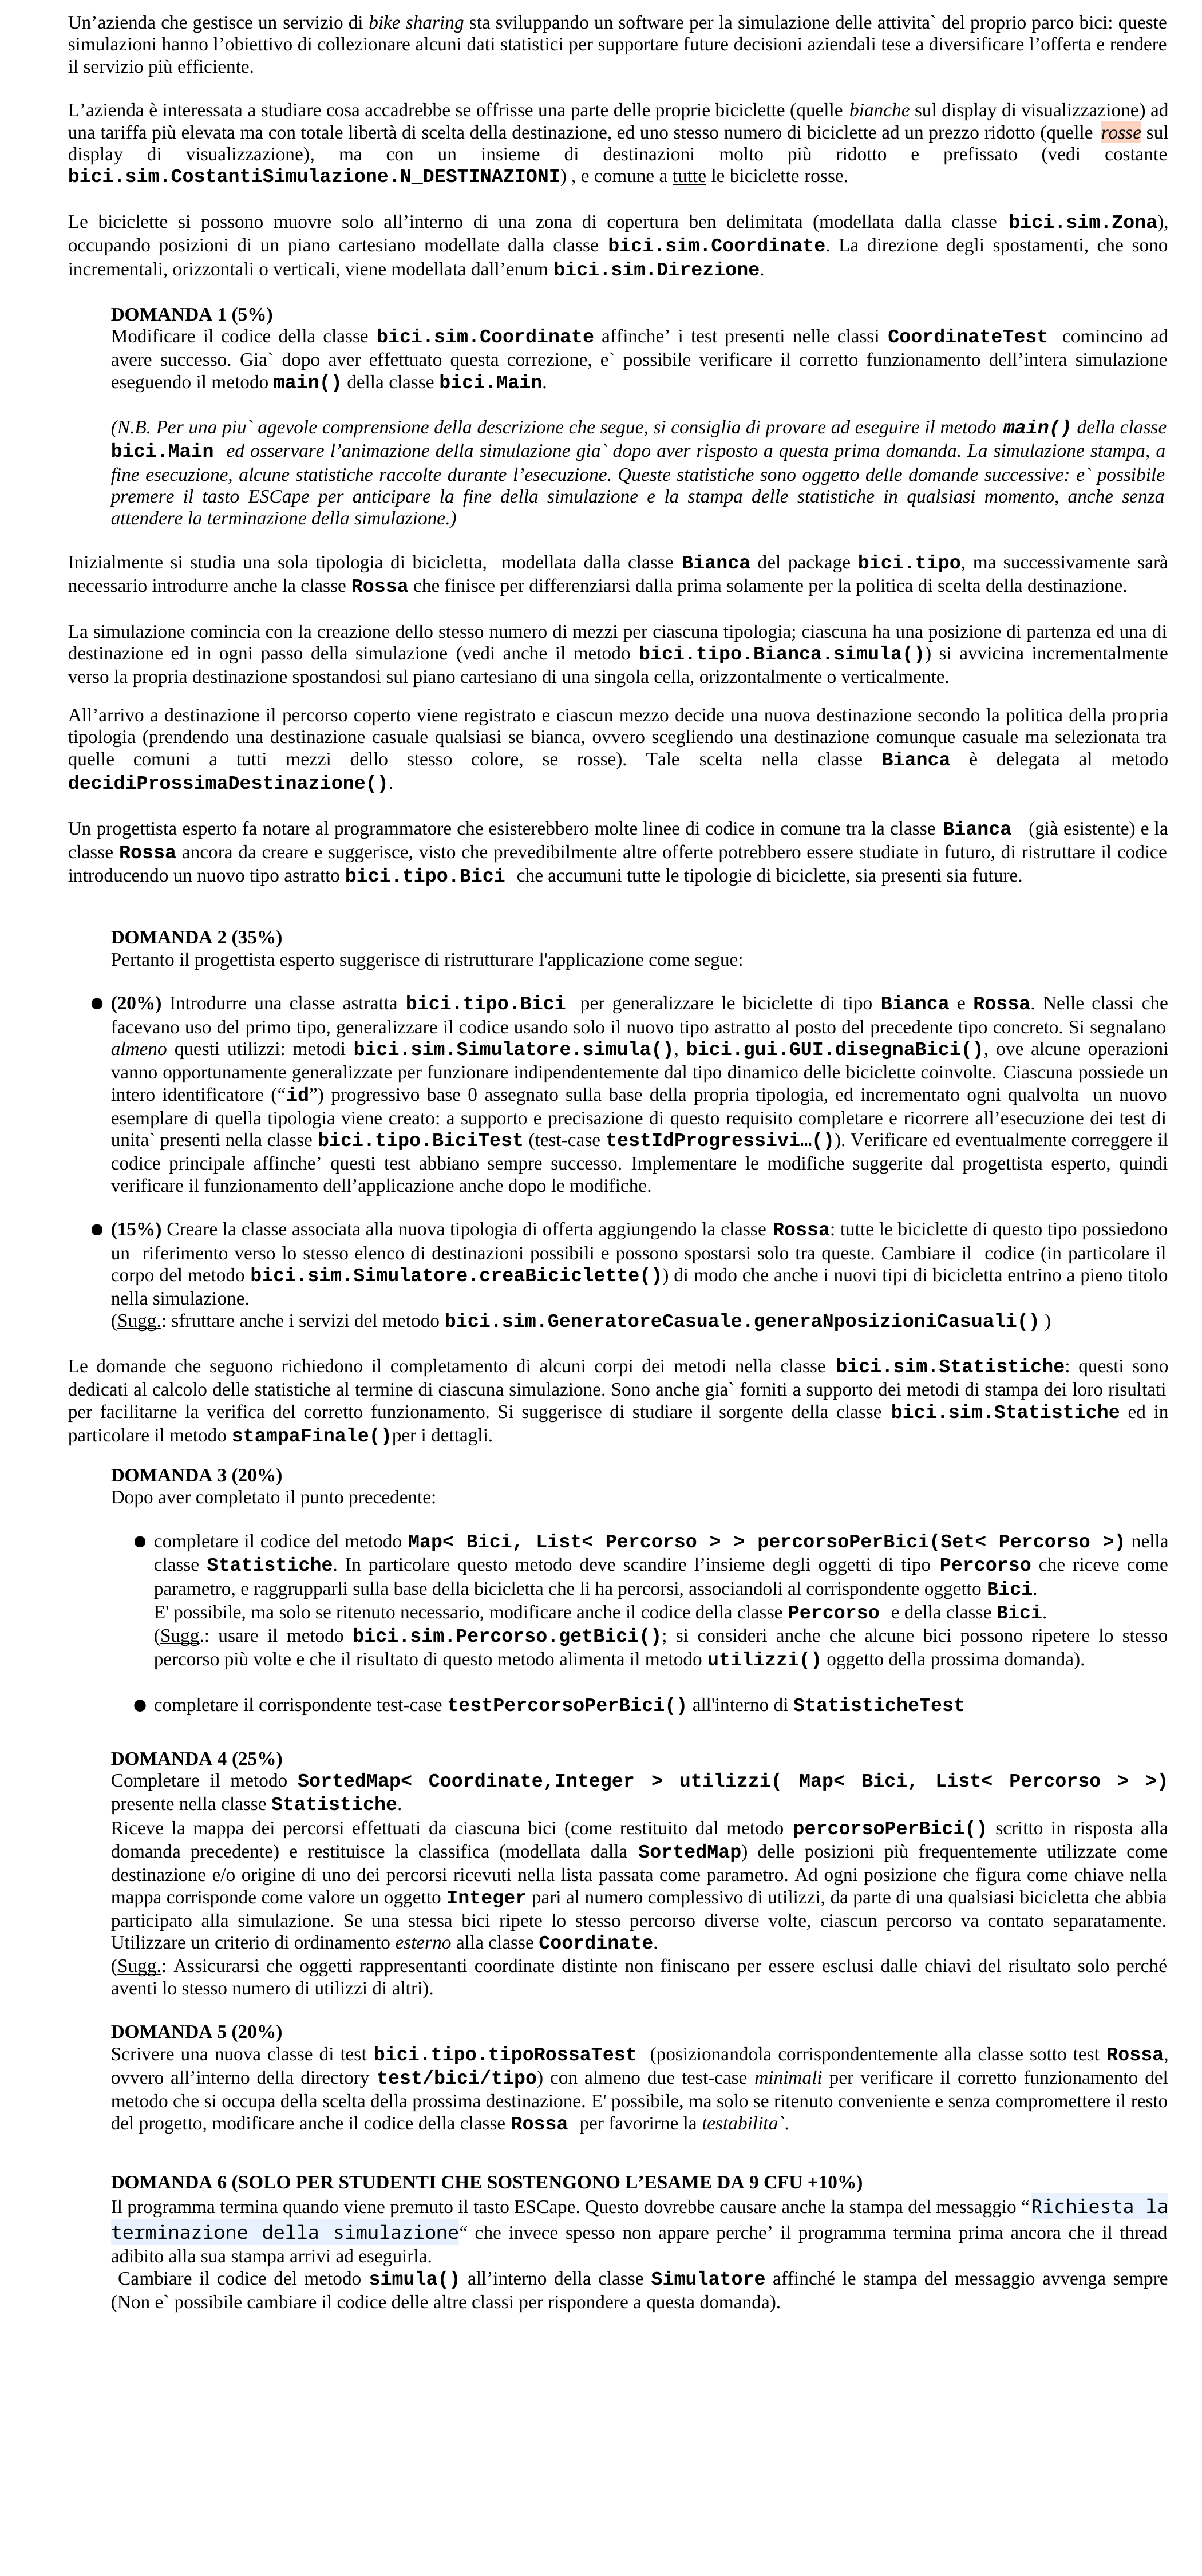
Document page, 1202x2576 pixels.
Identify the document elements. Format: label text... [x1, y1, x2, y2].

text Pertanto il progettista esperto suggerisce di ristrutturare l'applicazione come segue: [110, 948, 1168, 970]
text Modificare il codice della classe bici.sim.Coordinate affinche’ i test presenti nelle classi CoordinateTest comincino ad avere successo. Gia` dopo aver effettuato questa correzione, e` possibile verificare il corretto funzionamento dell’intera simulazione eseguendo il metodo main() della classe bici.Main. [110, 325, 1168, 394]
list (Sugg.: sfruttare anche i servizi del metodo bici.sim.GeneratoreCasuale.generaNposizioniCasuali() ) [89, 1309, 1168, 1333]
text L’azienda è interessata a studiare cosa accadrebbe se offrisse una parte delle proprie biciclette (quelle bianche sul display di visualizzazione) ad una tariffa più elevata ma con totale libertà di scelta della destinazione, ed uno stesso numero di biciclette ad un prezzo ridotto (quelle rosse sul display di visualizzazione), ma con un insieme di destinazioni molto più ridotto e prefissato (vedi costante bici.sim.CostantiSimulazione.N_DESTINAZIONI) , e comune a tutte le biciclette rosse. [68, 99, 1168, 188]
text Le biciclette si possono muovre solo all’interno di una zona di copertura ben delimitata (modellata dalla classe bici.sim.Zona), occupando posizioni di un piano cartesiano modellate dalla classe bici.sim.Coordinate. La direzione degli spostamenti, che sono incrementali, orizzontali o verticali, viene modellata dall’enum bici.sim.Direzione. [68, 210, 1168, 281]
text Cambiare il codice del metodo simula() all’interno della classe Simulatore affinché le stampa del messaggio avvenga sempre (Non e` possibile cambiare il codice delle altre classi per rispondere a questa domanda). [110, 2267, 1168, 2312]
text La simulazione comincia con la creazione dello stesso numero di mezzi per ciascuna tipologia; ciascuna ha una posizione di partenza ed una di destinazione ed in ogni passo della simulazione (vedi anche il metodo bici.tipo.Bianca.simula()) si avvicina incrementalmente verso la propria destinazione spostandosi sul piano cartesiano di una singola cella, orizzontalmente o verticalmente. [68, 620, 1168, 688]
text Inizialmente si studia una sola tipologia di bicicletta, modellata dalla classe Bianca del package bici.tipo, ma successivamente sarà necessario introdurre anche la classe Rossa che finisce per differenziarsi dalla prima solamente per la politica di scelta della destinazione. [68, 551, 1168, 598]
text (Sugg.: Assicurarsi che oggetti rappresentanti coordinate distinte non finiscano per essere esclusi dalle chiavi del risultato solo perché aventi lo stesso numero di utilizzi di altri). [110, 1954, 1168, 1998]
text Dopo aver completato il punto precedente: [110, 1486, 1168, 1508]
list completare il codice del metodo Map< Bici, List< Percorso > > percorsoPerBici(Set< Percorso >) nella classe Statistiche. In particolare questo metodo deve scandire l’insieme degli oggetti di tipo Percorso che riceve come parametro, e raggrupparli sulla base della bicicletta che li ha percorsi, associandoli al corrispondente oggetto Bici. [132, 1530, 1168, 1601]
text Un’azienda che gestisce un servizio di bike sharing sta sviluppando un software per la simulazione delle attivita` del proprio parco bici: queste simulazioni hanno l’obiettivo di collezionare alcuni dati statistici per supportare future decisioni aziendali tese a diversificare l’offerta e rendere il servizio più efficiente. [68, 11, 1168, 77]
text Riceve la mappa dei percorsi effettuati da ciascuna bici (come restituito dal metodo percorsoPerBici() scritto in risposta alla domanda precedente) e restituisce la classifica (modellata dalla SortedMap) delle posizioni più frequentemente utilizzate come destinazione e/o origine di uno dei percorsi ricevuti nella lista passata come parametro. Ad ogni posizione che figura come chiave nella mappa corrisponde come valore un oggetto Integer pari al numero complessivo di utilizzi, da parte di una qualsiasi bicicletta che abbia participato alla simulazione. Se una stessa bici ripete lo stesso percorso diverse volte, ciascun percorso va contato separatamente. Utilizzare un criterio di ordinamento esterno alla classe Coordinate. [110, 1816, 1168, 1954]
text DOMANDA 4 (25%) [110, 1747, 1168, 1769]
text DOMANDA 3 (20%) [110, 1464, 1168, 1486]
text All’arrivo a destinazione il percorso coperto viene registrato e ciascun mezzo decide una nuova destinazione secondo la politica della propria tipologia (prendendo una destinazione casuale qualsiasi se bianca, ovvero scegliendo una destinazione comunque casuale ma selezionata tra quelle comuni a tutti mezzi dello stesso colore, se rosse). Tale scelta nella classe Bianca è delegata al metodo decidiProssimaDestinazione(). [68, 704, 1168, 795]
text (N.B. Per una piu` agevole comprensione della descrizione che segue, si consiglia di provare ad eseguire il metodo main() della classe bici.Main ed osservare l’animazione della simulazione gia` dopo aver risposto a questa prima domanda. La simulazione stampa, a fine esecuzione, alcune statistiche raccolte durante l’esecuzione. Queste statistiche sono oggetto delle domande successive: e` possibile premere il tasto ESCape per anticipare la fine della simulazione e la stampa delle statistiche in qualsiasi momento, anche senza attendere la terminazione della simulazione.) [110, 416, 1168, 529]
text Il programma termina quando viene premuto il tasto ESCape. Questo dovrebbe causare anche la stampa del messaggio “Richiesta la terminazione della simulazione“ che invece spesso non appare perche’ il programma termina prima ancora che il thread adibito alla sua stampa arrivi ad eseguirla. [110, 2193, 1168, 2267]
text Le domande che seguono richiedono il completamento di alcuni corpi dei metodi nella classe bici.sim.Statistiche: questi sono dedicati al calcolo delle statistiche al termine di ciascuna simulazione. Sono anche gia` forniti a supporto dei metodi di stampa dei loro risultati per facilitarne la verifica del corretto funzionamento. Si suggerisce di studiare il sorgente della classe bici.sim.Statistiche ed in particolare il metodo stampaFinale()per i dettagli. [68, 1354, 1168, 1447]
list (20%) Introdurre una classe astratta bici.tipo.Bici per generalizzare le biciclette di tipo Bianca e Rossa. Nelle classi che facevano uso del primo tipo, generalizzare il codice usando solo il nuovo tipo astratto al posto del precedente tipo concreto. Si segnalano almeno questi utilizzi: metodi bici.sim.Simulatore.simula(), bici.gui.GUI.disegnaBici(), ove alcune operazioni vanno opportunamente generalizzate per funzionare indipendentemente dal tipo dinamico delle biciclette coinvolte. Ciascuna possiede un intero identificatore (“id”) progressivo base 0 assegnato sulla base della propria tipologia, ed incrementato ogni qualvolta un nuovo esemplare di quella tipologia viene creato: a supporto e precisazione di questo requisito completare e ricorrere all’esecuzione dei test di unita` presenti nella classe bici.tipo.BiciTest (test-case testIdProgressivi…()). Verificare ed eventualmente correggere il codice principale affinche’ questi test abbiano sempre successo. Implementare le modifiche suggerite dal progettista esperto, quindi verificare il funzionamento dell’applicazione anche dopo le modifiche. [89, 992, 1168, 1196]
text DOMANDA 6 (SOLO PER STUDENTI CHE SOSTENGONO L’ESAME DA 9 CFU +10%) [110, 2171, 1168, 2193]
list completare il corrispondente test-case testPercorsoPerBici() all'interno di StatisticheTest [132, 1693, 1168, 1717]
list (15%) Creare la classe associata alla nuova tipologia di offerta aggiungendo la classe Rossa: tutte le biciclette di questo tipo possiedono un riferimento verso lo stesso elenco di destinazioni possibili e possono spostarsi solo tra queste. Cambiare il codice (in particolare il corpo del metodo bici.sim.Simulatore.creaBiciclette()) di modo che anche i nuovi tipi di bicicletta entrino a pieno titolo nella simulazione. [89, 1218, 1168, 1309]
text DOMANDA 5 (20%) [110, 2020, 1168, 2042]
list Completare il metodo SortedMap< Coordinate,Integer > utilizzi( Map< Bici, List< Percorso > >) presente nella classe Statistiche. [89, 1769, 1168, 1816]
text DOMANDA 1 (5%) [110, 303, 1168, 325]
text Scrivere una nuova classe di test bici.tipo.tipoRossaTest (posizionandola corrispondentemente alla classe sotto test Rossa, ovvero all’interno della directory test/bici/tipo) con almeno due test-case minimali per verificare il corretto funzionamento del metodo che si occupa della scelta della prossima destinazione. E' possibile, ma solo se ritenuto conveniente e senza compromettere il resto del progetto, modificare anche il codice della classe Rossa per favorirne la testabilita`. [110, 2042, 1168, 2135]
list E' possibile, ma solo se ritenuto necessario, modificare anche il codice della classe Percorso e della classe Bici. [132, 1601, 1168, 1624]
text Un progettista esperto fa notare al programmatore che esisterebbero molte linee di codice in comune tra la classe Bianca (già esistente) e la classe Rossa ancora da creare e suggerisce, visto che prevedibilmente altre offerte potrebbero essere studiate in futuro, di ristruttare il codice introducendo un nuovo tipo astratto bici.tipo.Bici che accumuni tutte le tipologie di biciclette, sia presenti sia future. [68, 817, 1168, 888]
text DOMANDA 2 (35%) [110, 926, 1168, 948]
list (Sugg.: usare il metodo bici.sim.Percorso.getBici(); si consideri anche che alcune bici possono ripetere lo stesso percorso più volte e che il risultato di questo metodo alimenta il metodo utilizzi() oggetto della prossima domanda). [132, 1624, 1168, 1672]
